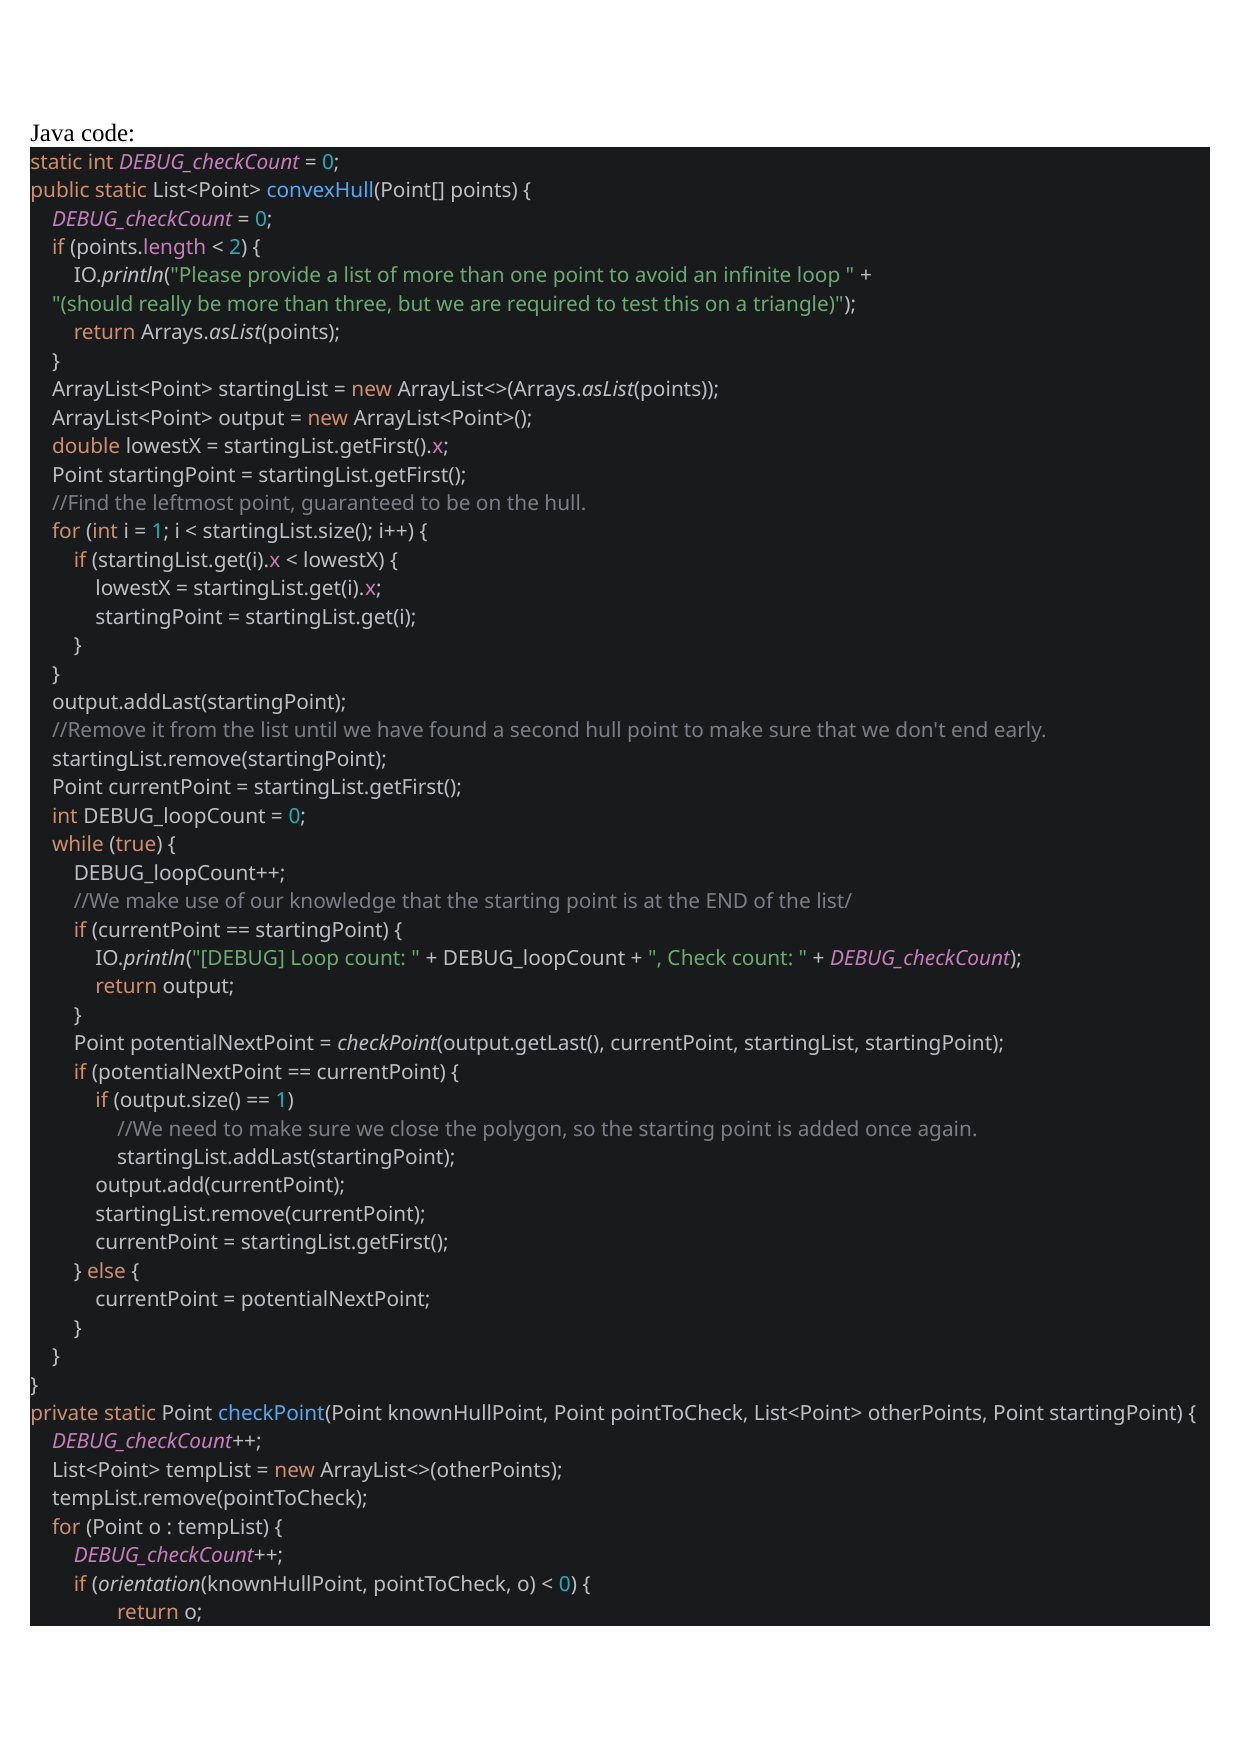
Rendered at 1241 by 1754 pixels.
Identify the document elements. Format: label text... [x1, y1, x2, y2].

text static int DEBUG_checkCount = 0; public static List<Point> convexHull(Point[] points) { DEBUG_checkCount = 0; if (points.length < 2) { IO.println("Please provide a list of more than one point to avoid an infinite loop " + "(should really be more than three, but we are required to test this on a triangle)"); return Arrays.asList(points); } ArrayList<Point> startingList = new ArrayList<>(Arrays.asList(points)); ArrayList<Point> output = new ArrayList<Point>(); double lowestX = startingList.getFirst().x; Point startingPoint = startingList.getFirst(); //Find the leftmost point, guaranteed to be on the hull. for (int i = 1; i < startingList.size(); i++) { if (startingList.get(i).x < lowestX) { lowestX = startingList.get(i).x; startingPoint = startingList.get(i); } } output.addLast(startingPoint); //Remove it from the list until we have found a second hull point to make sure that we don't end early. startingList.remove(startingPoint); Point currentPoint = startingList.getFirst(); int DEBUG_loopCount = 0; while (true) { DEBUG_loopCount++; //We make use of our knowledge that the starting point is at the END of the list/ if (currentPoint == startingPoint) { IO.println("[DEBUG] Loop count: " + DEBUG_loopCount + ", Check count: " + DEBUG_checkCount); return output; } Point potentialNextPoint = checkPoint(output.getLast(), currentPoint, startingList, startingPoint); if (potentialNextPoint == currentPoint) { if (output.size() == 1) //We need to make sure we close the polygon, so the starting point is added once again. startingList.addLast(startingPoint); output.add(currentPoint); startingList.remove(currentPoint); currentPoint = startingList.getFirst(); } else { currentPoint = potentialNextPoint; } } } private static Point checkPoint(Point knownHullPoint, Point pointToCheck, List<Point> otherPoints, Point startingPoint) { DEBUG_checkCount++; List<Point> tempList = new ArrayList<>(otherPoints); tempList.remove(pointToCheck); for (Point o : tempList) { DEBUG_checkCount++; if (orientation(knownHullPoint, pointToCheck, o) < 0) { return o; [30, 147, 1210, 1626]
text Java code: [30, 118, 1210, 147]
